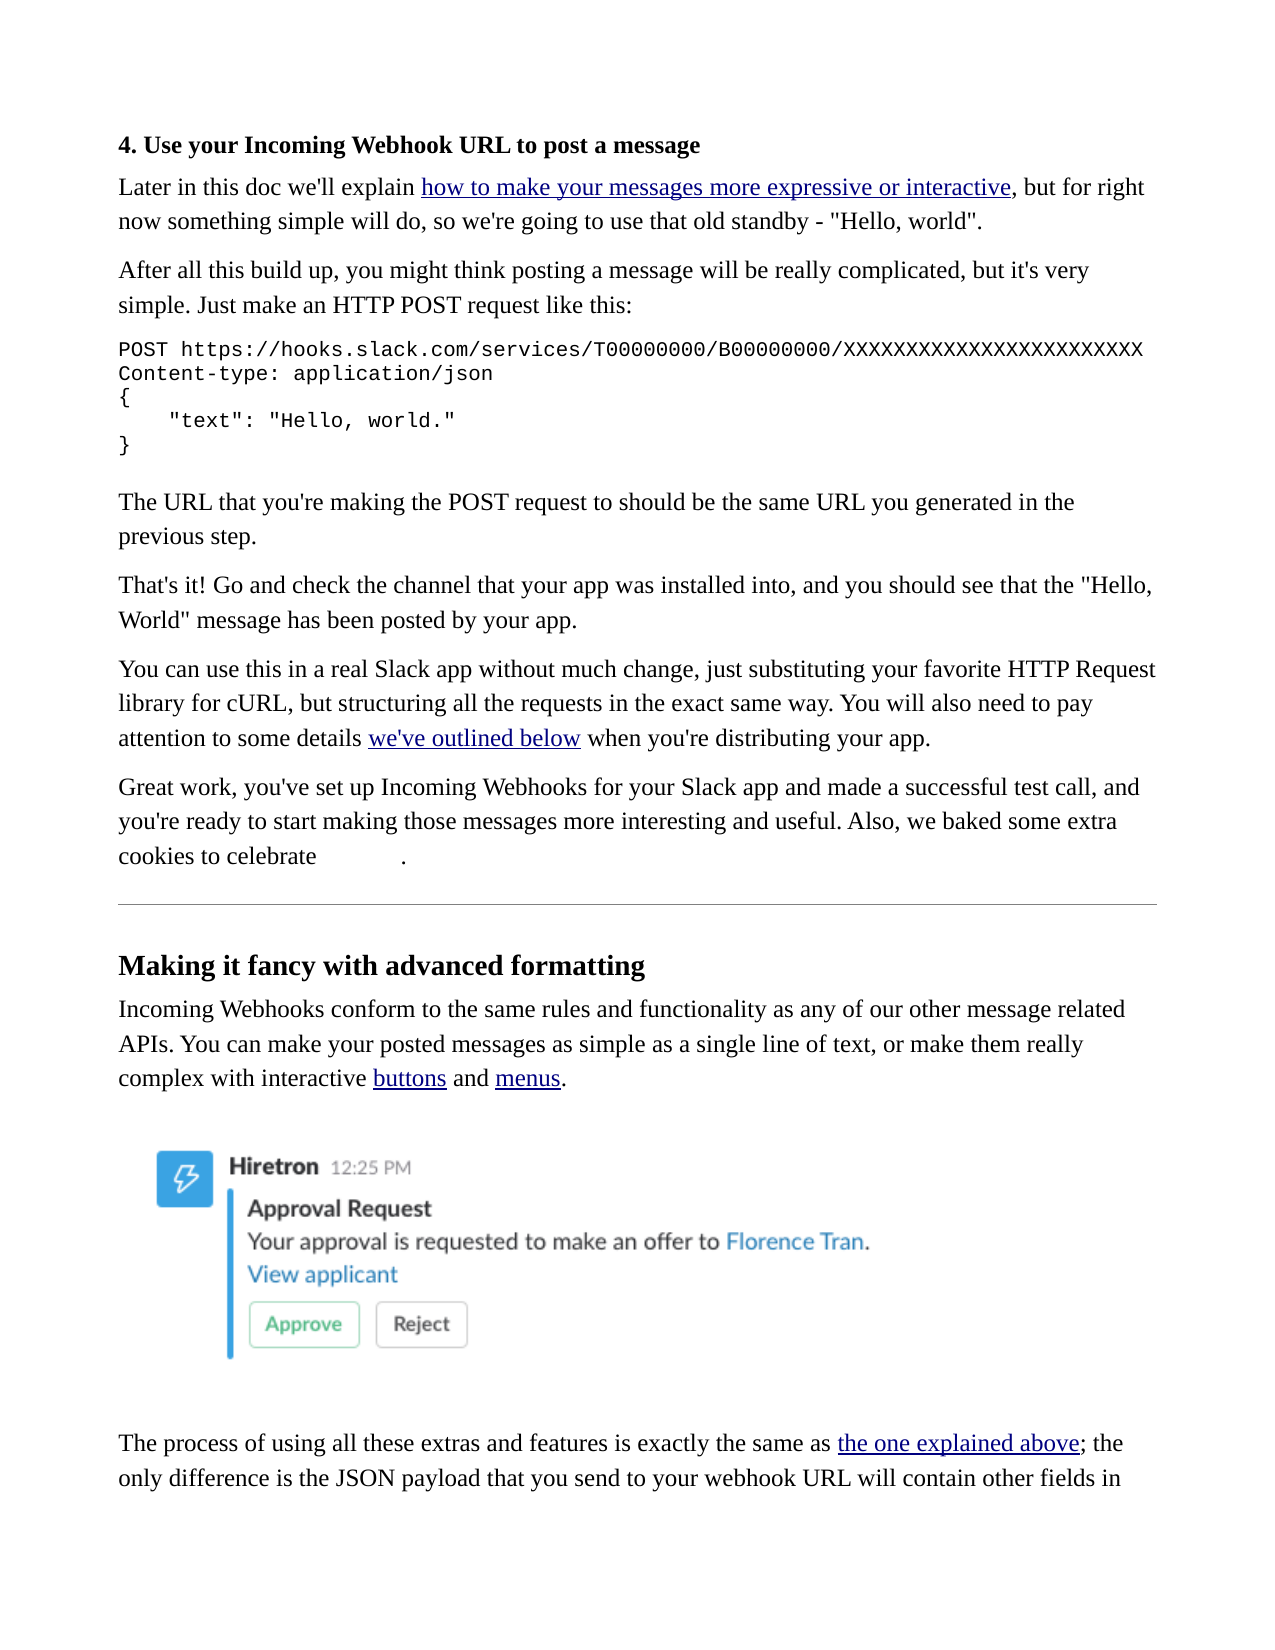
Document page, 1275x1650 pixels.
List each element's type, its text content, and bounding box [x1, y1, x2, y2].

text Later in this doc we'll explain how to make your messages more expressive or interactive, but for right now something simple will do, so we're going to use that old standby - "Hello, world". [118, 172, 1157, 235]
text Content-type: application/json [118, 363, 1157, 386]
text } [118, 433, 1157, 457]
text The URL that you're making the POST request to should be the same URL you generated in the previous step. [118, 487, 1157, 550]
text The process of using all these extras and features is exactly the same as the one explained above; the only difference is the JSON payload that you send to your webhook URL will contain other fields in [118, 1428, 1157, 1491]
text POST https://hooks.slack.com/services/T00000000/B00000000/XXXXXXXXXXXXXXXXXXXXXXXX [118, 339, 1157, 363]
text After all this build up, you might think posting a message will be really complicated, but it's very simple. Just make an HTTP POST request like this: [118, 255, 1157, 319]
picture [118, 1112, 1017, 1408]
subtitle Making it fancy with advanced formatting [118, 948, 1157, 982]
text You can use this in a real Slack app without much change, just substituting your favorite HTTP Request library for cURL, but structuring all the requests in the exact same way. You will also need to pay attention to some details we've outlined below when you're distributing your app. [118, 654, 1157, 751]
text "text": "Hello, world." [118, 410, 1157, 433]
text Incoming Webhooks conform to the same rules and functionality as any of our other message related APIs. You can make your posted messages as simple as a single line of text, or make them really complex with interactive buttons and menus. [118, 994, 1157, 1092]
text Great work, you've set up Incoming Webhooks for your Slack app and made a successful test call, and you're ready to start making those messages more interesting and useful. Also, we baked some extra cookies to celebrate 🍪🍪🍪🍪. [118, 772, 1157, 869]
text { [118, 386, 1157, 410]
subtitle 4. Use your Incoming Webhook URL to post a message [118, 131, 1157, 159]
text That's it! Go and check the channel that your app was installed into, and you should see that the "Hello, World" message has been posted by your app. [118, 570, 1157, 633]
